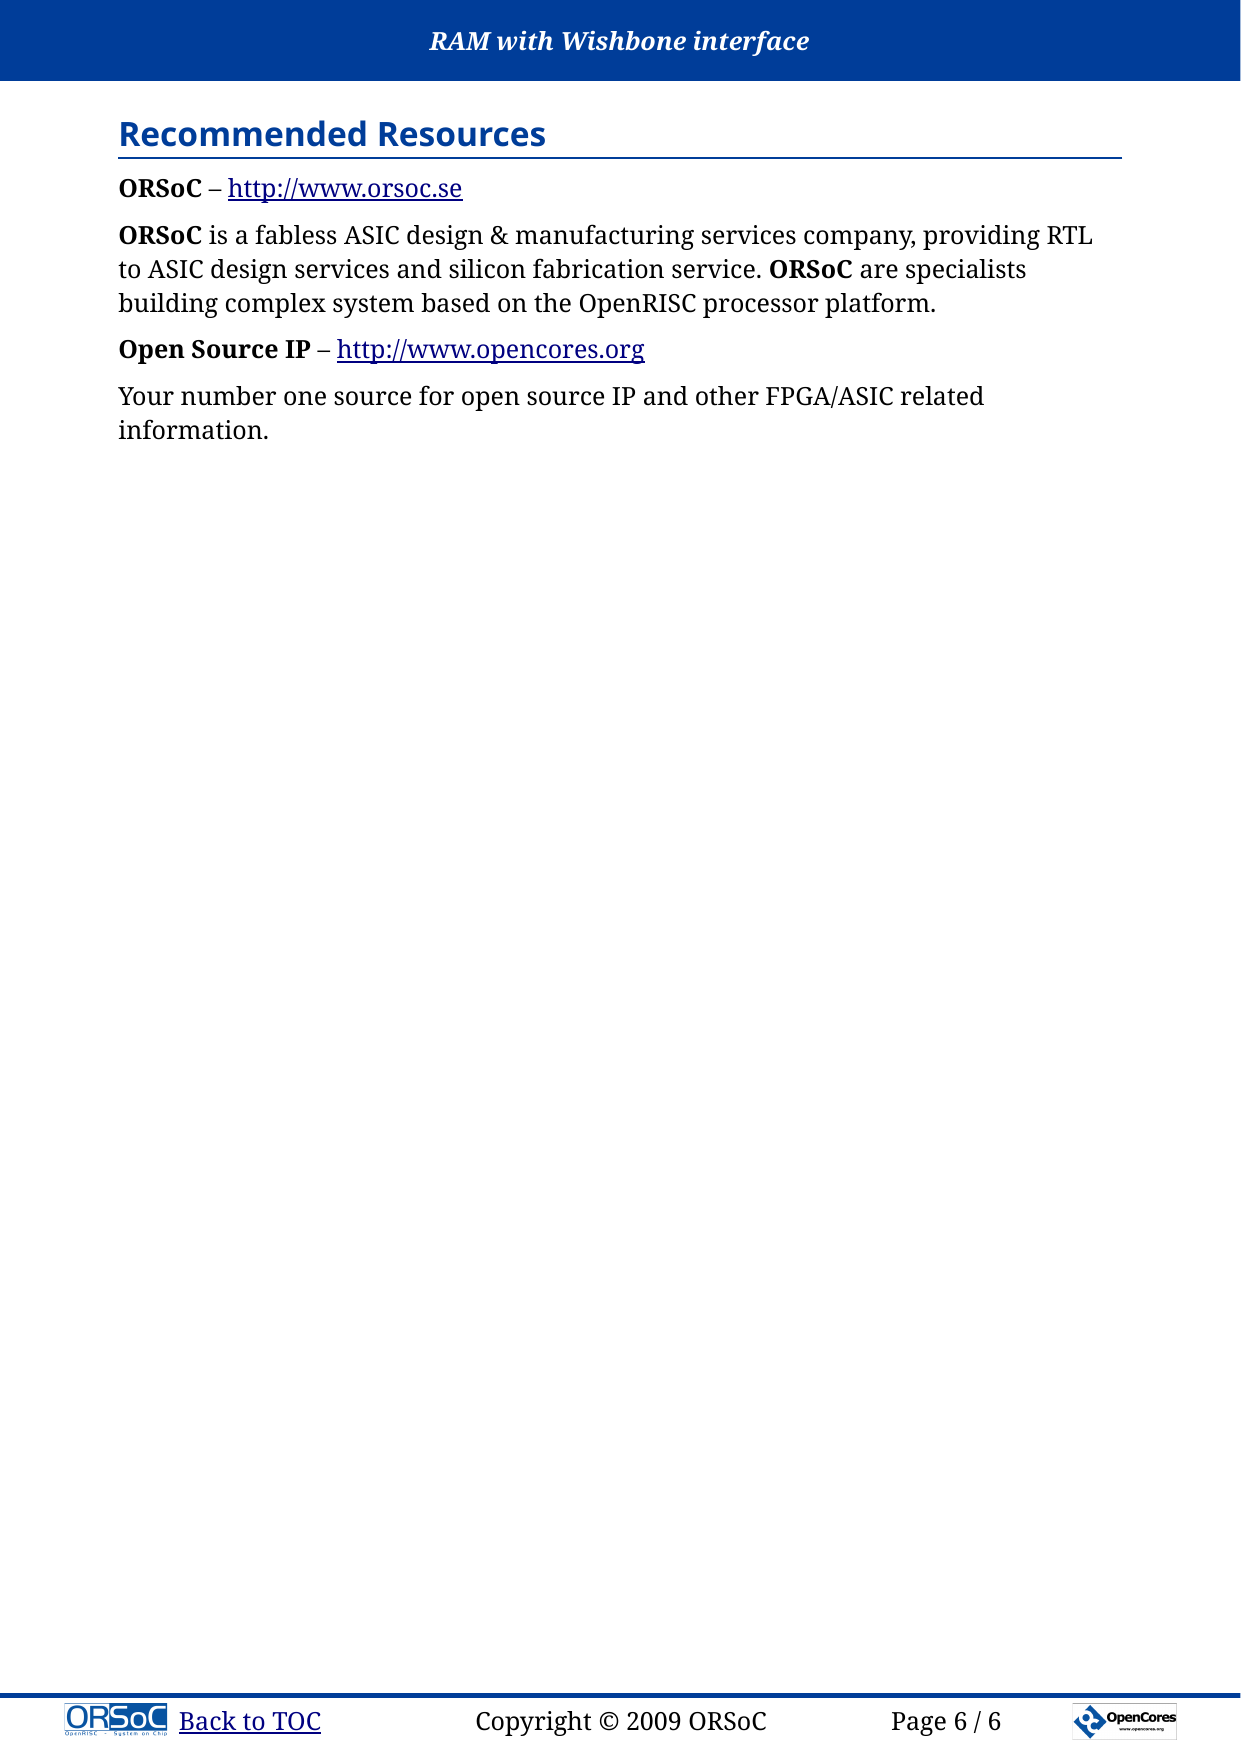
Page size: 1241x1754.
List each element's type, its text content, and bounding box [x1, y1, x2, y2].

text ORSoC is a fabless ASIC design & manufacturing services company, providing RTL to ASIC design services and silicon fabrication service. ORSoC are specialists building complex system based on the OpenRISC processor platform. [118, 217, 1122, 319]
picture [64, 1703, 168, 1736]
text ORSoC – http://www.orsoc.se [118, 171, 1122, 205]
text Open Source IP – http://www.opencores.org [118, 332, 1122, 366]
text Your number one source for open source IP and other FPGA/ASIC related information. [118, 378, 1122, 447]
subtitle Recommended Resources [118, 111, 1122, 157]
picture [1072, 1703, 1177, 1740]
